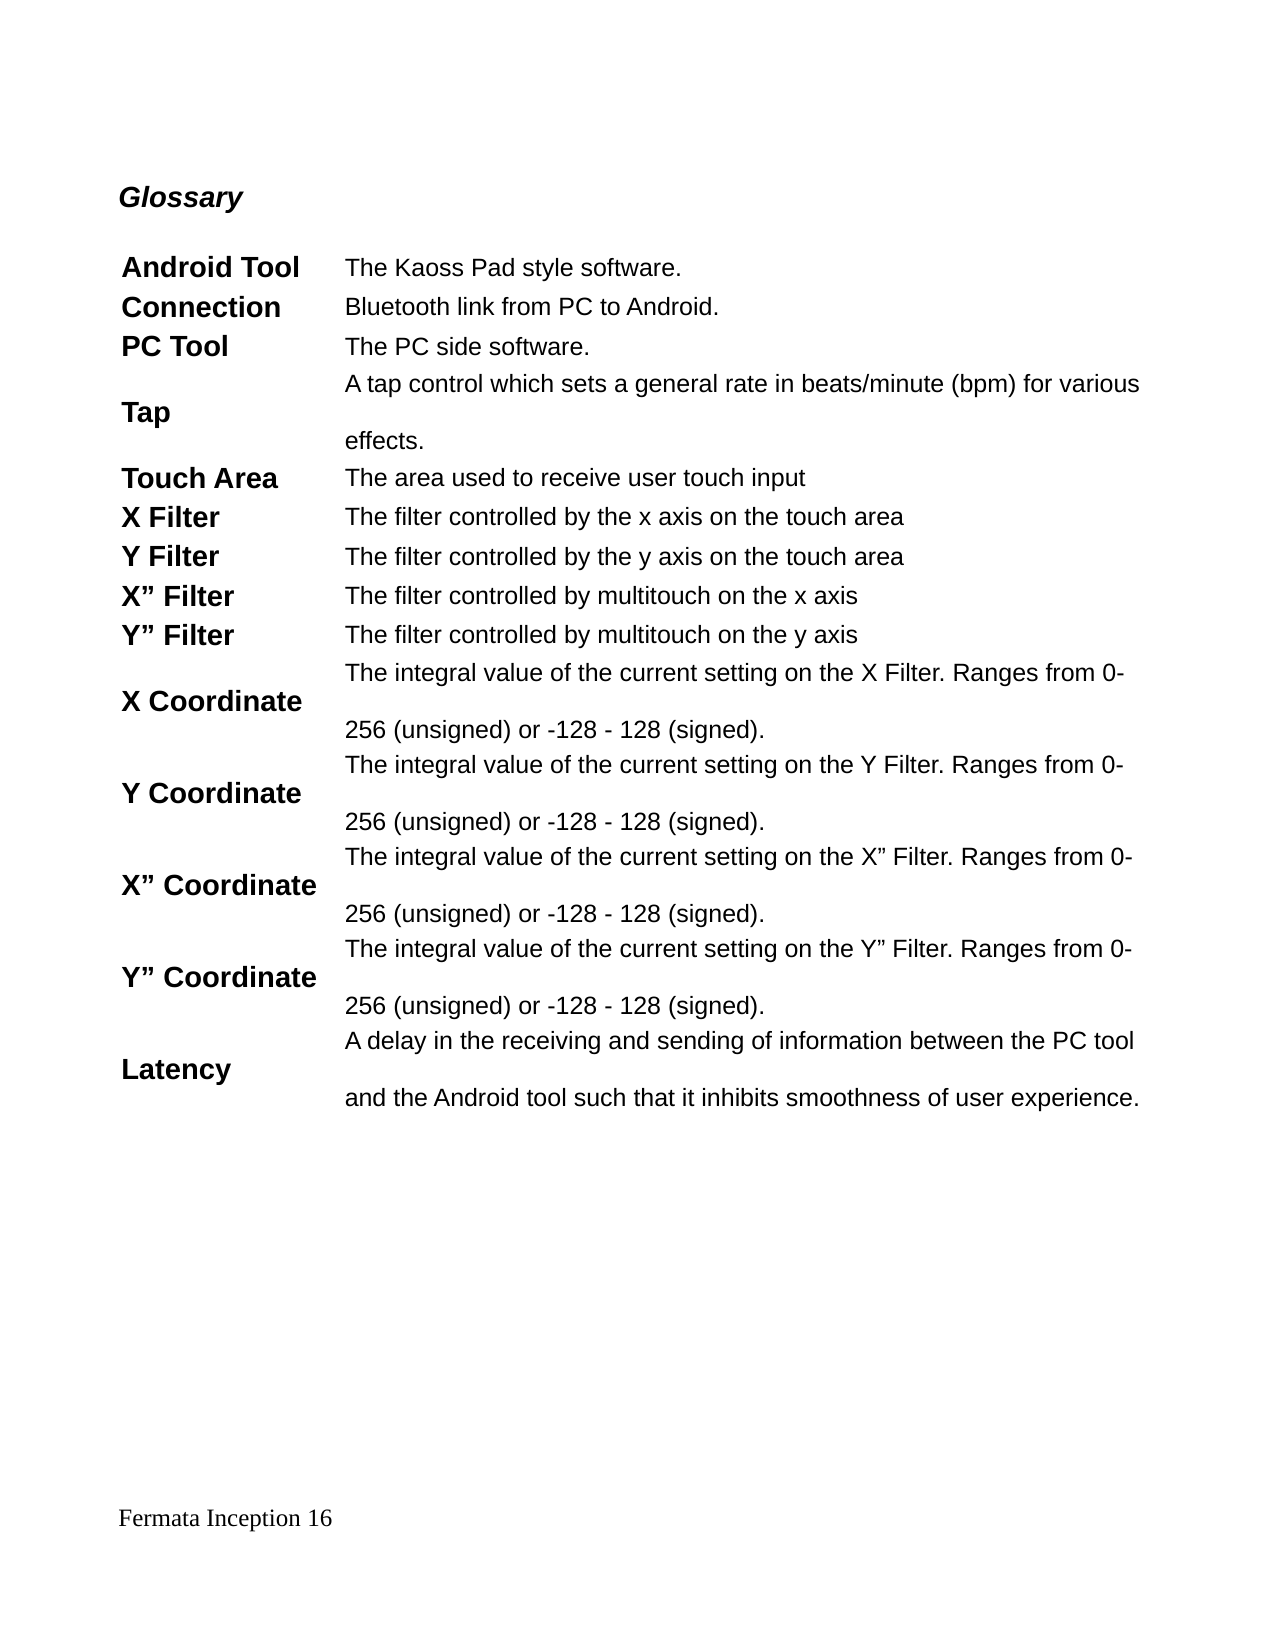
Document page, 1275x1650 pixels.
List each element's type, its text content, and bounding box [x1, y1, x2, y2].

table_cell X” Coordinate [118, 839, 342, 931]
table_cell X Coordinate [118, 655, 342, 747]
table_cell A tap control which sets a general rate in beats/minute (bpm) for various effects. [342, 366, 1156, 458]
table_cell The integral value of the current setting on the X” Filter. Ranges from 0-256 (unsigned) or -128 - 128 (signed). [342, 839, 1156, 931]
table_cell The area used to receive user touch input [342, 458, 1156, 497]
table_cell Bluetooth link from PC to Android. [342, 287, 1156, 326]
table_cell The PC side software. [342, 326, 1156, 366]
table_cell Latency [118, 1023, 342, 1115]
table_header The Kaoss Pad style software. [342, 248, 1156, 287]
table_cell X Filter [118, 497, 342, 536]
table_cell PC Tool [118, 326, 342, 366]
table_cell The filter controlled by multitouch on the x axis [342, 576, 1156, 615]
table_cell The integral value of the current setting on the X Filter. Ranges from 0-256 (unsigned) or -128 - 128 (signed). [342, 655, 1156, 747]
table_cell Y” Filter [118, 615, 342, 654]
table_cell Y Coordinate [118, 747, 342, 839]
table_cell The filter controlled by multitouch on the y axis [342, 615, 1156, 654]
table_cell The integral value of the current setting on the Y Filter. Ranges from 0-256 (unsigned) or -128 - 128 (signed). [342, 747, 1156, 839]
table_cell The filter controlled by the x axis on the touch area [342, 497, 1156, 536]
table_cell The filter controlled by the y axis on the touch area [342, 536, 1156, 576]
table_cell Y Filter [118, 536, 342, 576]
table_cell A delay in the receiving and sending of information between the PC tool and the Android tool such that it inhibits smoothness of user experience. [342, 1023, 1156, 1115]
table_cell Y” Coordinate [118, 931, 342, 1023]
table_cell X” Filter [118, 576, 342, 615]
table_cell Touch Area [118, 458, 342, 497]
text Glossary [118, 118, 1157, 214]
table_cell The integral value of the current setting on the Y” Filter. Ranges from 0-256 (unsigned) or -128 - 128 (signed). [342, 931, 1156, 1023]
table_cell Tap [118, 366, 342, 458]
table_cell Connection [118, 287, 342, 326]
table_header Android Tool [118, 248, 342, 287]
